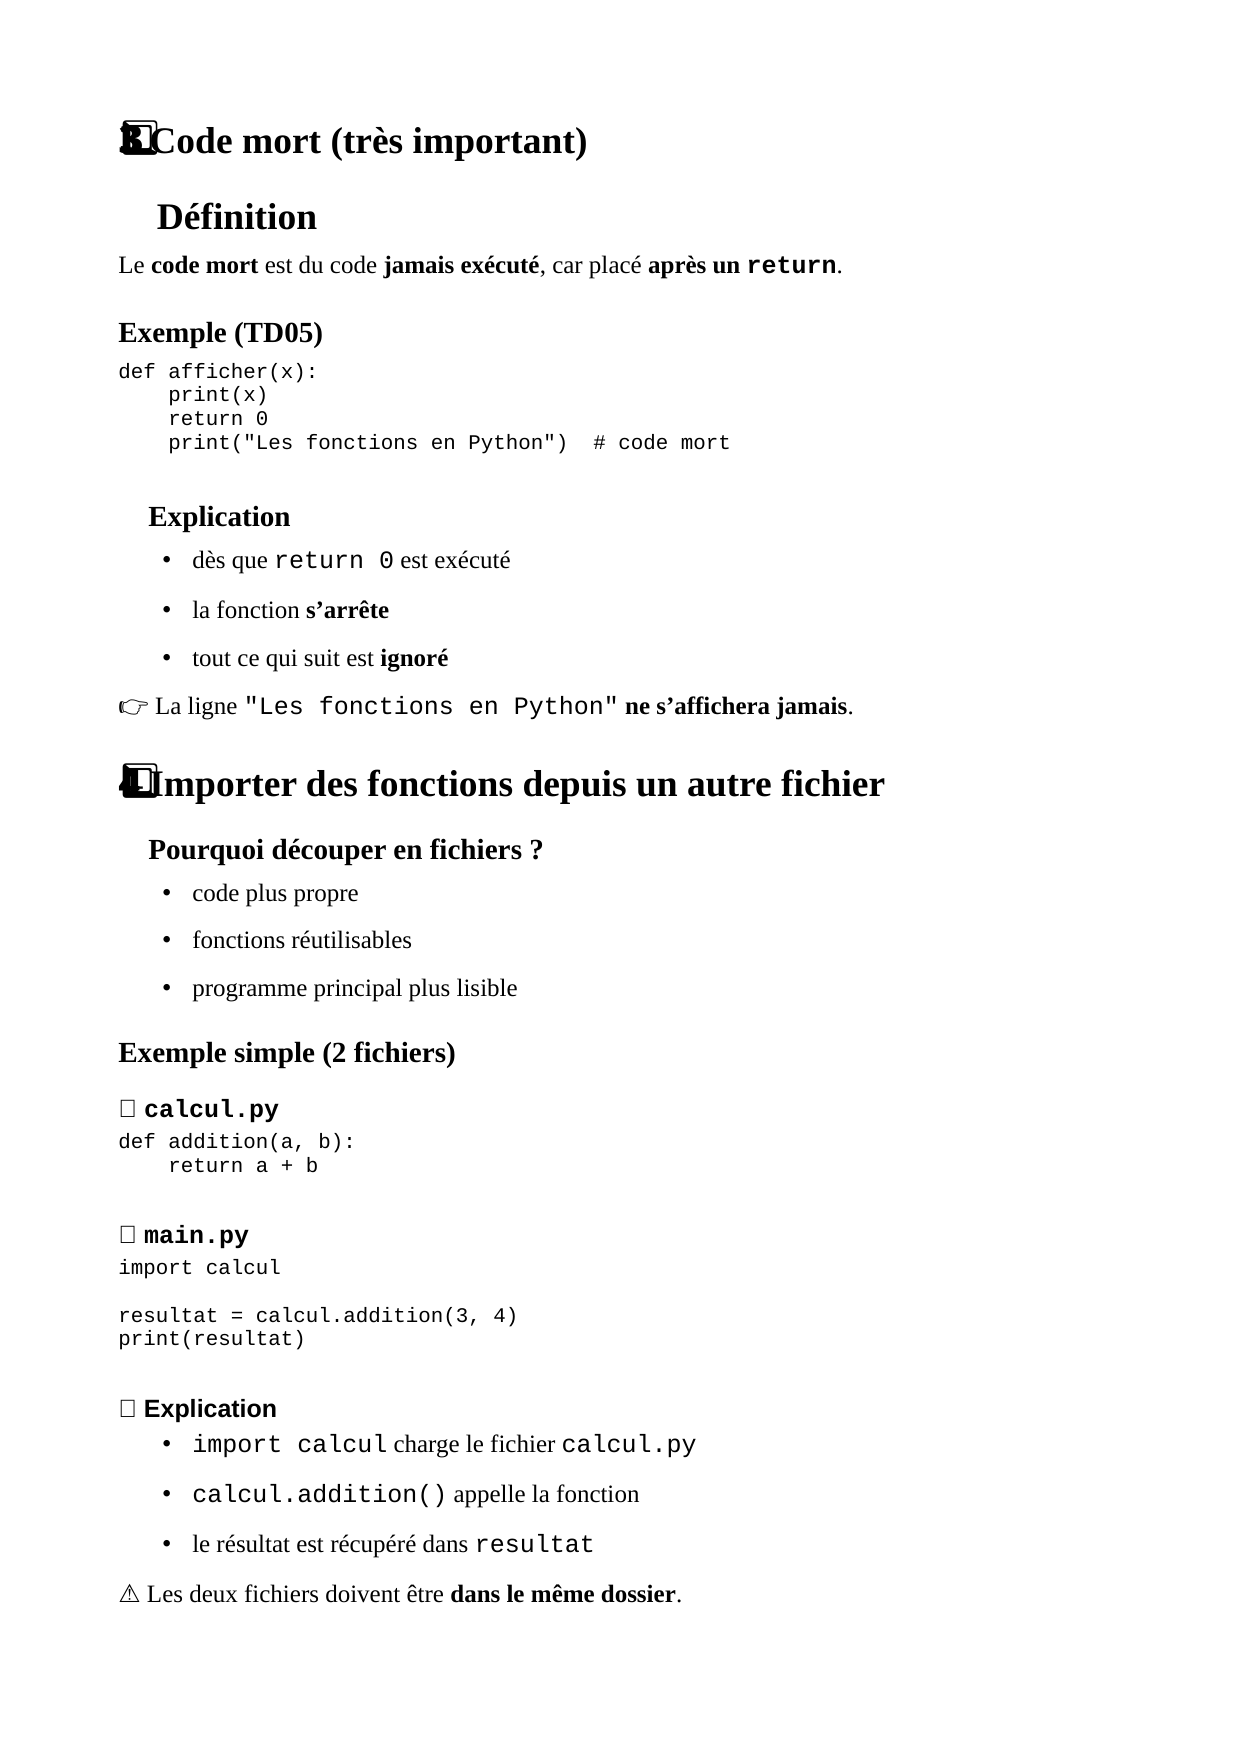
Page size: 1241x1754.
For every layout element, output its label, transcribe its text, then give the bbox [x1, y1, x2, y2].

subtitle 🔹 Définition [118, 194, 1122, 238]
text ⚠️ Les deux fichiers doivent être dans le même dossier. [118, 1579, 1122, 1608]
list code plus propre [162, 878, 1122, 907]
list la fonction s’arrête [162, 596, 1122, 624]
text resultat = calcul.addition(3, 4) [118, 1305, 1122, 1328]
subtitle Exemple simple (2 fichiers) [118, 1035, 1122, 1069]
list dès que return 0 est exécuté [162, 546, 1122, 576]
subtitle 🔹 Pourquoi découper en fichiers ? [118, 832, 1122, 865]
subtitle Exemple (TD05) [118, 315, 1122, 348]
text print(resultat) [118, 1328, 1122, 1352]
subtitle 4️⃣ Importer des fonctions depuis un autre fichier [118, 762, 1122, 805]
text print("Les fonctions en Python") # code mort [118, 432, 1122, 455]
text 👉 La ligne "Les fonctions en Python" ne s’affichera jamais. [118, 691, 1122, 722]
list import calcul charge le fichier calcul.py [162, 1429, 1122, 1460]
text def afficher(x): [118, 361, 1122, 384]
list tout ce qui suit est ignoré [162, 643, 1122, 672]
list fonctions réutilisables [162, 925, 1122, 954]
subtitle 📁 main.py [118, 1220, 1122, 1251]
text print(x) [118, 384, 1122, 408]
text Le code mort est du code jamais exécuté, car placé après un return. [118, 250, 1122, 281]
text def addition(a, b): [118, 1131, 1122, 1154]
subtitle 🧠 Explication [118, 499, 1122, 533]
list calcul.addition() appelle la fonction [162, 1479, 1122, 1510]
list programme principal plus lisible [162, 973, 1122, 1002]
subtitle 🧠 Explication [118, 1394, 1122, 1423]
list le résultat est récupéré dans resultat [162, 1529, 1122, 1560]
text import calcul [118, 1257, 1122, 1281]
text return a + b [118, 1154, 1122, 1178]
text return 0 [118, 408, 1122, 432]
subtitle 3️⃣ Code mort (très important) [118, 118, 1122, 161]
subtitle 📁 calcul.py [118, 1094, 1122, 1125]
